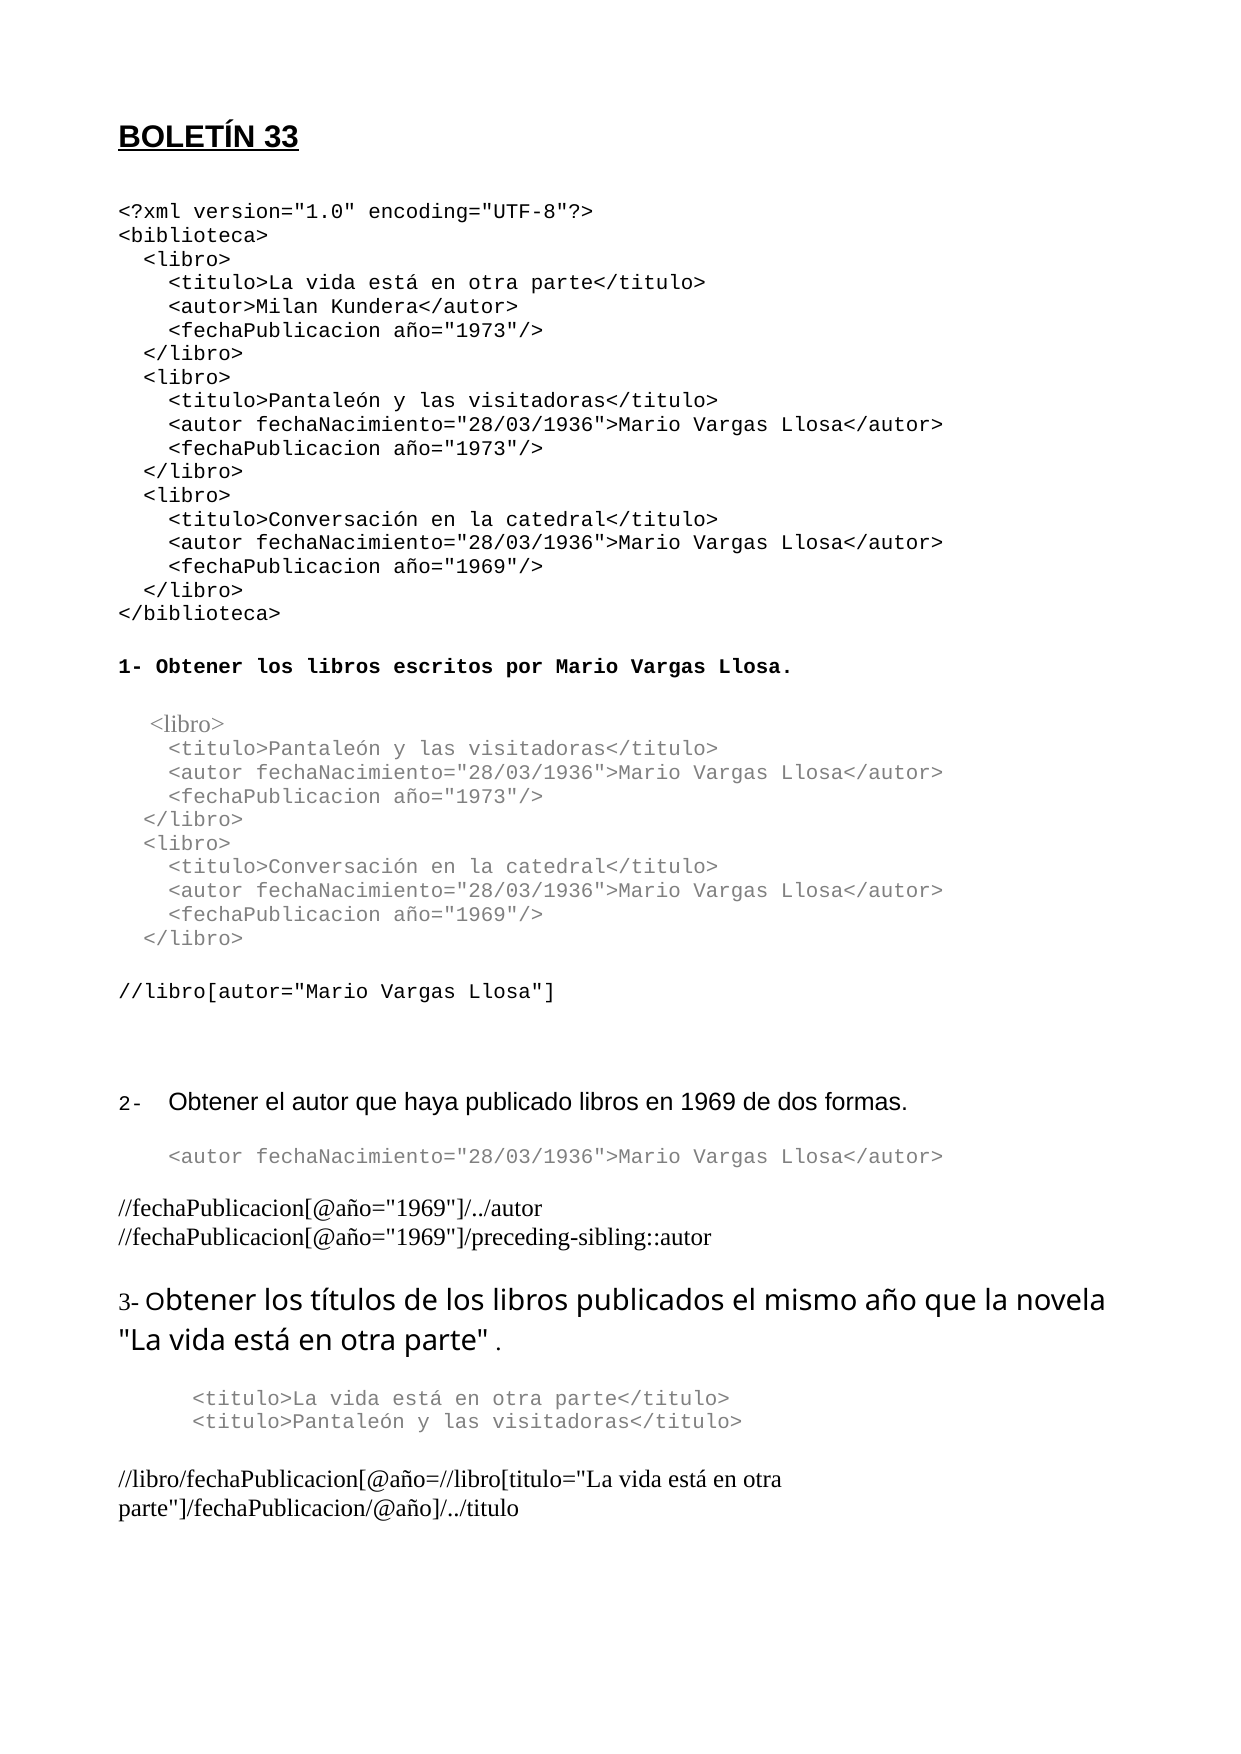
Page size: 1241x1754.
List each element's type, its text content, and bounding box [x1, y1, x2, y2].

text <autor fechaNacimiento="28/03/1936">Mario Vargas Llosa</autor> [118, 532, 1122, 556]
text <autor fechaNacimiento="28/03/1936">Mario Vargas Llosa</autor> [118, 762, 1122, 786]
text <fechaPublicacion año="1969"/> [118, 904, 1122, 927]
text <libro> [118, 833, 1122, 857]
text //fechaPublicacion[@año="1969"]/preceding-sibling::autor [118, 1222, 1122, 1251]
text <autor fechaNacimiento="28/03/1936">Mario Vargas Llosa</autor> [118, 880, 1122, 904]
text </biblioteca> [118, 603, 1122, 627]
text //fechaPublicacion[@año="1969"]/../autor [118, 1193, 1122, 1222]
text <libro> [118, 485, 1122, 509]
text <titulo>Conversación en la catedral</titulo> [118, 857, 1122, 880]
text <biblioteca> [118, 225, 1122, 249]
text <autor>Milan Kundera</autor> [118, 296, 1122, 319]
text <titulo>La vida está en otra parte</titulo> [192, 1388, 1122, 1411]
text 3- Obtener los títulos de los libros publicados el mismo año que la novela "La vida está en otra parte" . [118, 1279, 1122, 1359]
text <autor fechaNacimiento="28/03/1936">Mario Vargas Llosa</autor> [118, 414, 1122, 438]
text <titulo>Pantaleón y las visitadoras</titulo> [118, 738, 1122, 762]
text </libro> [118, 580, 1122, 603]
text </libro> [118, 343, 1122, 367]
text //libro[autor="Mario Vargas Llosa"] [118, 981, 1122, 1004]
text <titulo>Conversación en la catedral</titulo> [118, 509, 1122, 532]
text <titulo>La vida está en otra parte</titulo> [118, 272, 1122, 296]
text </libro> [118, 461, 1122, 485]
text 2- Obtener el autor que haya publicado libros en 1969 de dos formas. [118, 1087, 1122, 1117]
text <fechaPublicacion año="1973"/> [118, 319, 1122, 343]
text </libro> [118, 809, 1122, 833]
text <fechaPublicacion año="1969"/> [118, 556, 1122, 580]
text <?xml version="1.0" encoding="UTF-8"?> [118, 201, 1122, 225]
text <libro> [118, 249, 1122, 272]
text <titulo>Pantaleón y las visitadoras</titulo> [192, 1411, 1122, 1435]
text BOLETÍN 33 [118, 118, 1122, 154]
text <libro> [118, 709, 1122, 738]
text <autor fechaNacimiento="28/03/1936">Mario Vargas Llosa</autor> [118, 1146, 1122, 1170]
text <fechaPublicacion año="1973"/> [118, 438, 1122, 461]
text //libro/fechaPublicacion[@año=//libro[titulo="La vida está en otra parte"]/fechaPublicacion/@año]/../titulo [118, 1464, 1122, 1522]
text </libro> [118, 927, 1122, 951]
text <fechaPublicacion año="1973"/> [118, 786, 1122, 809]
text <titulo>Pantaleón y las visitadoras</titulo> [118, 391, 1122, 414]
text <libro> [118, 367, 1122, 391]
text 1- Obtener los libros escritos por Mario Vargas Llosa. [118, 656, 1122, 680]
